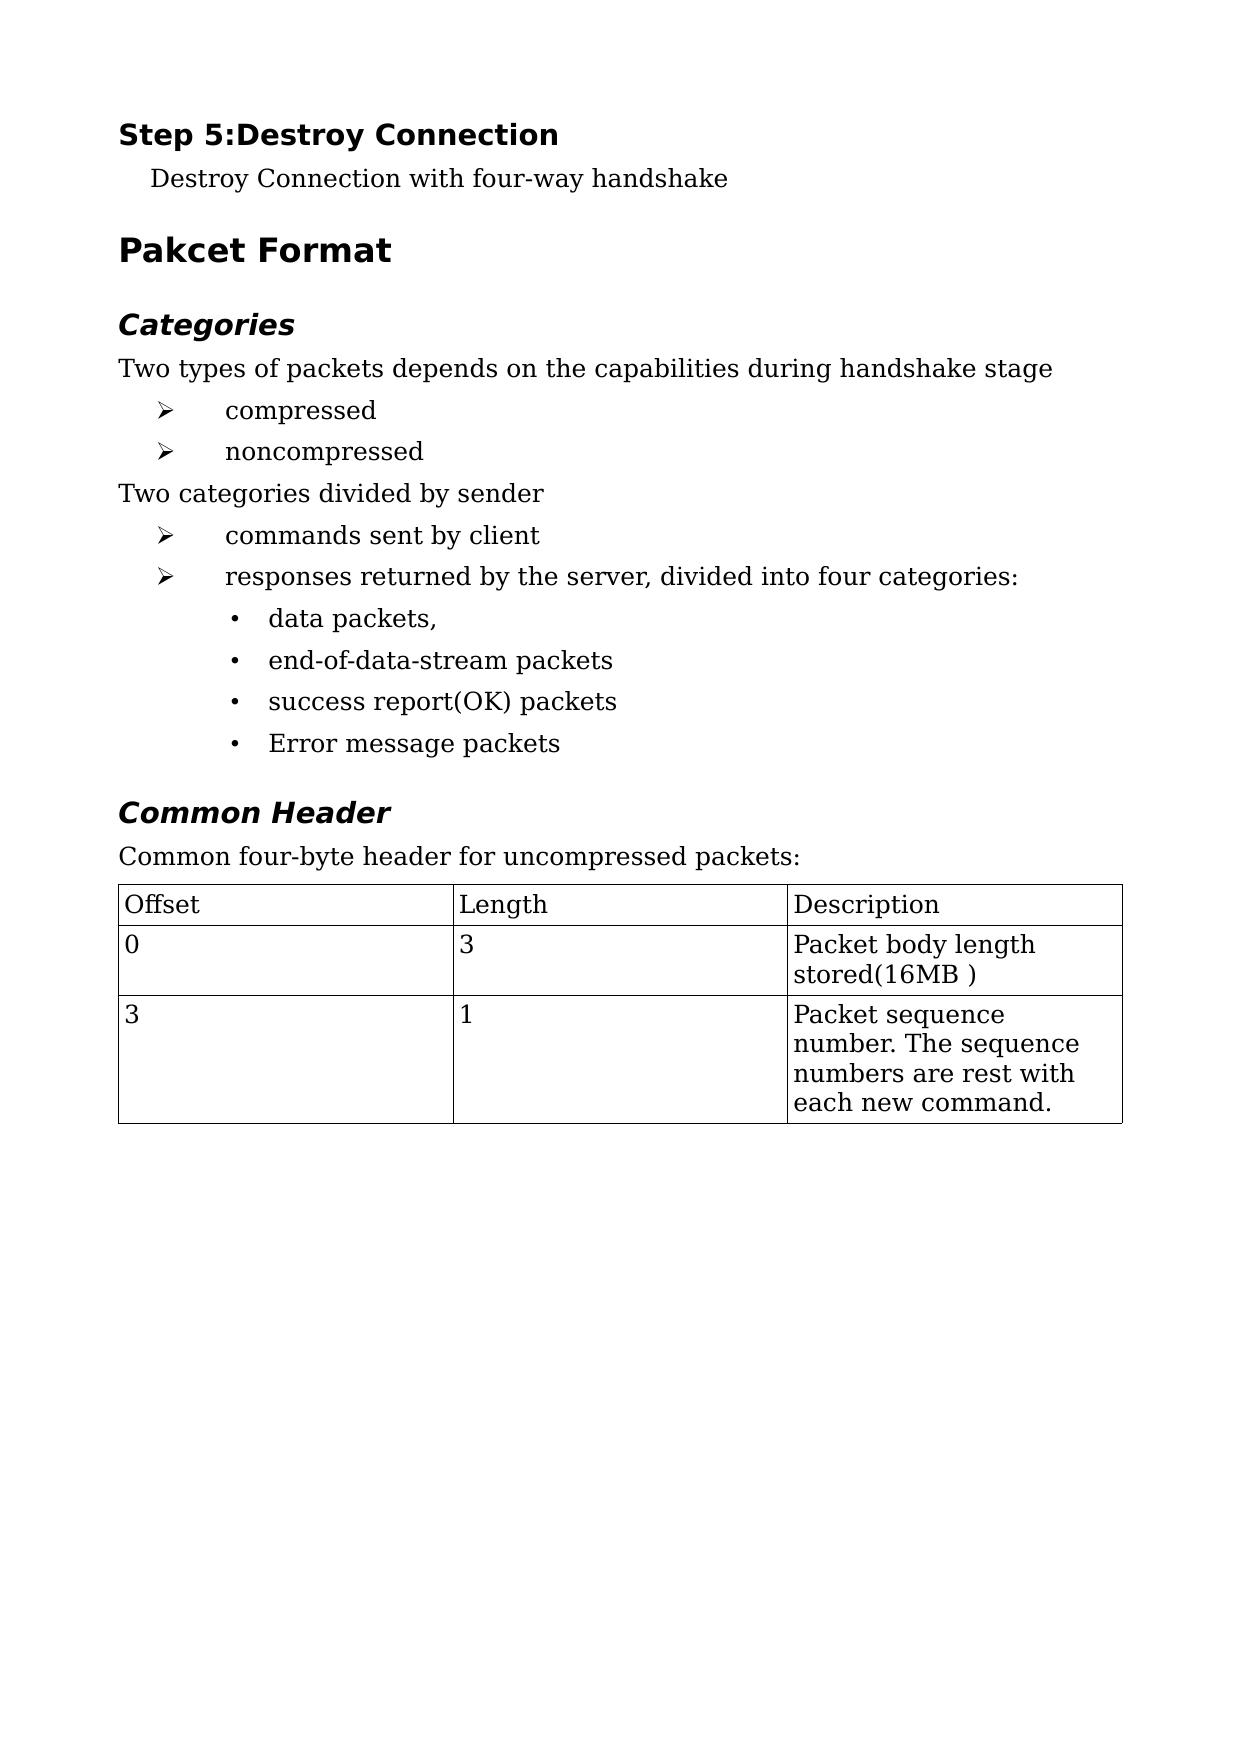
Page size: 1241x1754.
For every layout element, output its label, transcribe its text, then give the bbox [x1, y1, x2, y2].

table_cell Packet body length stored(16MB ) [788, 926, 1122, 995]
subtitle Pakcet Format [118, 231, 1122, 270]
text Two types of packets depends on the capabilities during handshake stage [118, 354, 1122, 383]
subtitle Common Header [118, 796, 1122, 830]
text Common four-byte header for uncompressed packets: [118, 842, 1122, 872]
list Error message packets [231, 729, 1122, 758]
list noncompressed [156, 438, 1122, 467]
table_cell 3 [119, 996, 453, 1123]
table_cell 3 [454, 926, 787, 995]
table_cell Packet sequence number. The sequence numbers are rest with each new command. [788, 996, 1122, 1123]
table_cell 1 [454, 996, 787, 1123]
subtitle Categories [118, 308, 1122, 342]
text Two categories divided by sender [118, 479, 1122, 508]
list end-of-data-stream packets [231, 646, 1122, 675]
table_header Description [788, 885, 1122, 925]
list success report(OK) packets [231, 688, 1122, 717]
text Destroy Connection with four-way handshake [118, 164, 1122, 194]
list compressed [156, 396, 1122, 425]
subtitle Step 5:Destroy Connection [118, 118, 1122, 152]
table_header Offset [119, 885, 453, 925]
list responses returned by the server, divided into four categories: [156, 563, 1122, 592]
table_cell 0 [119, 926, 453, 995]
table_header Length [454, 885, 787, 925]
list commands sent by client [156, 521, 1122, 550]
list data packets, [231, 604, 1122, 633]
